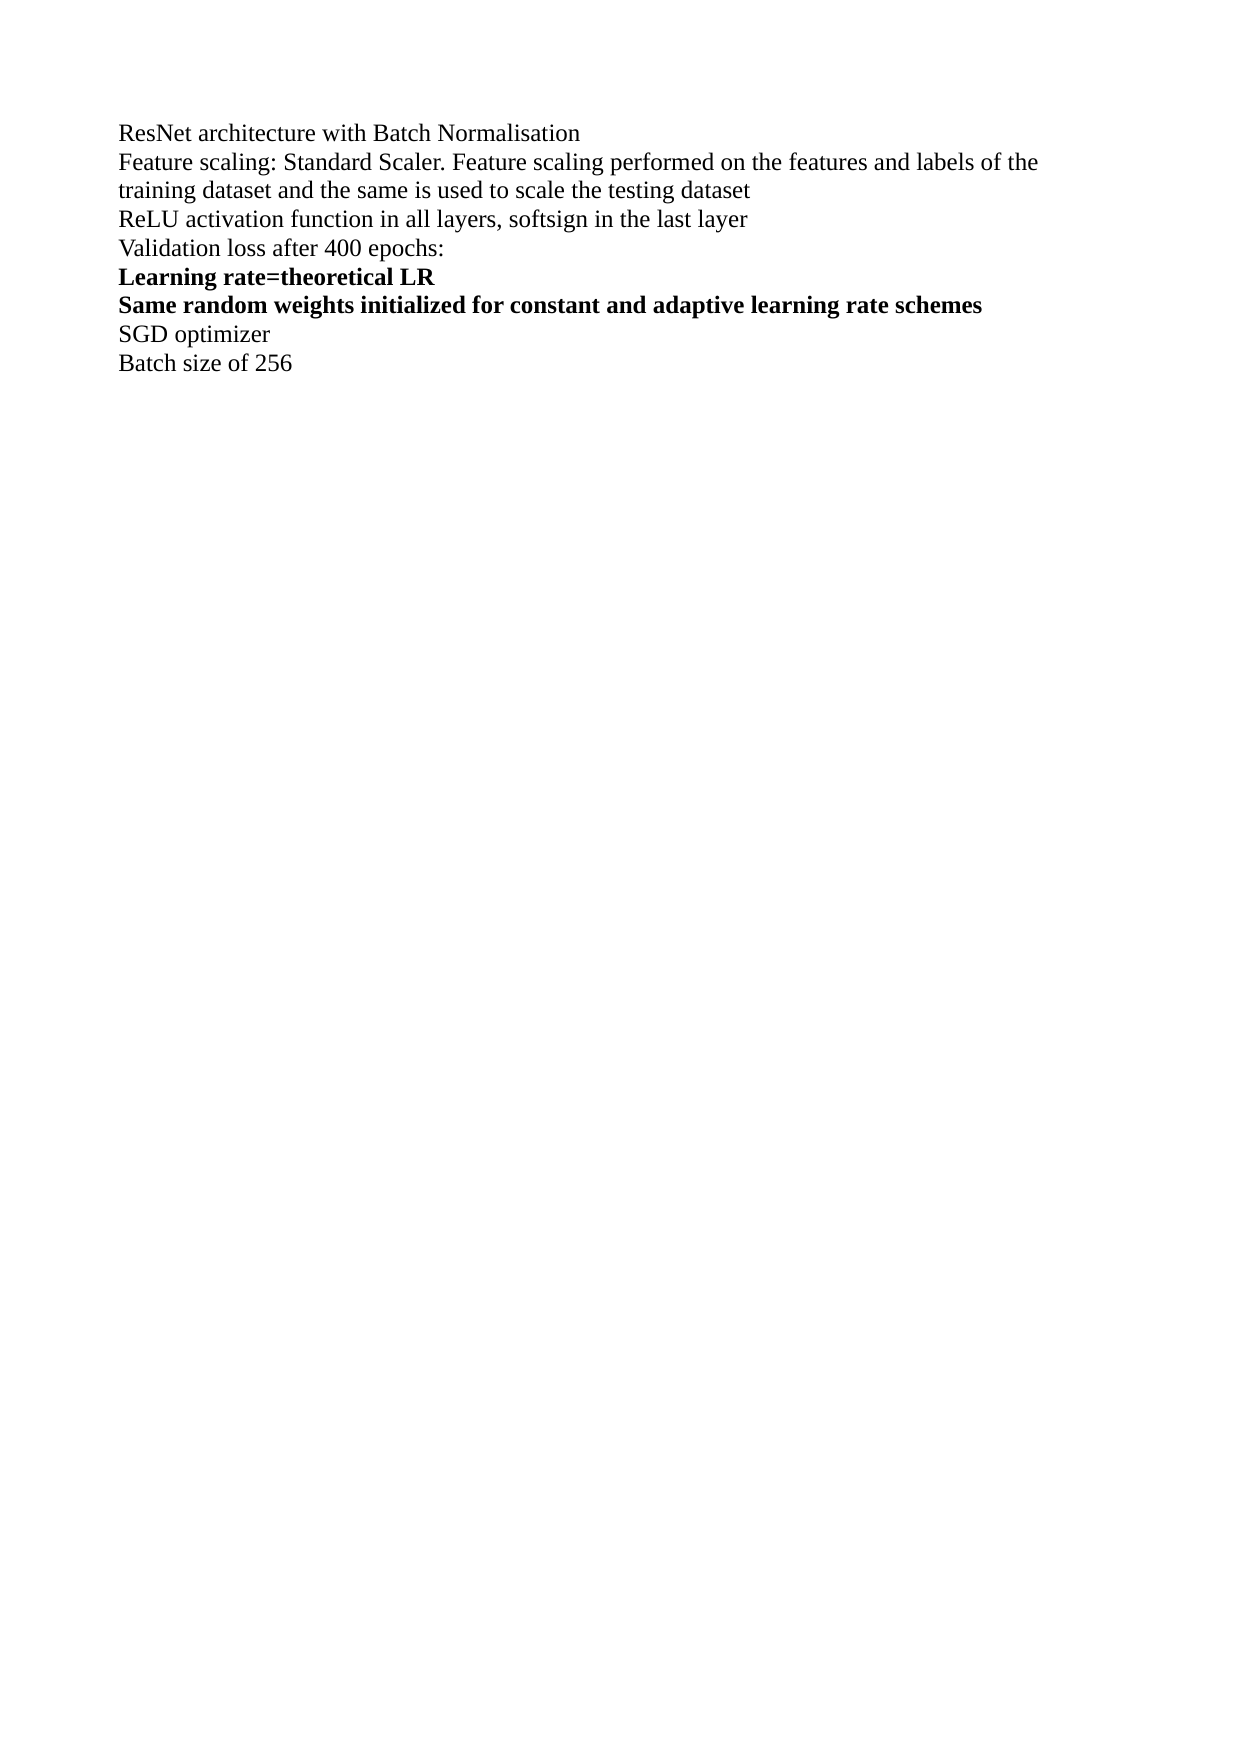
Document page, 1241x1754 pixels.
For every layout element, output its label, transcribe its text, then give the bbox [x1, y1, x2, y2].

text Feature scaling: Standard Scaler. Feature scaling performed on the features and labels of the training dataset and the same is used to scale the testing dataset [118, 147, 1122, 204]
text Validation loss after 400 epochs: [118, 233, 1122, 262]
text Same random weights initialized for constant and adaptive learning rate schemes [118, 291, 1122, 319]
text ResNet architecture with Batch Normalisation [118, 118, 1122, 147]
text Learning rate=theoretical LR [118, 262, 1122, 291]
text ReLU activation function in all layers, softsign in the last layer [118, 204, 1122, 233]
text SGD optimizer [118, 319, 1122, 348]
text Batch size of 256 [118, 348, 1122, 377]
